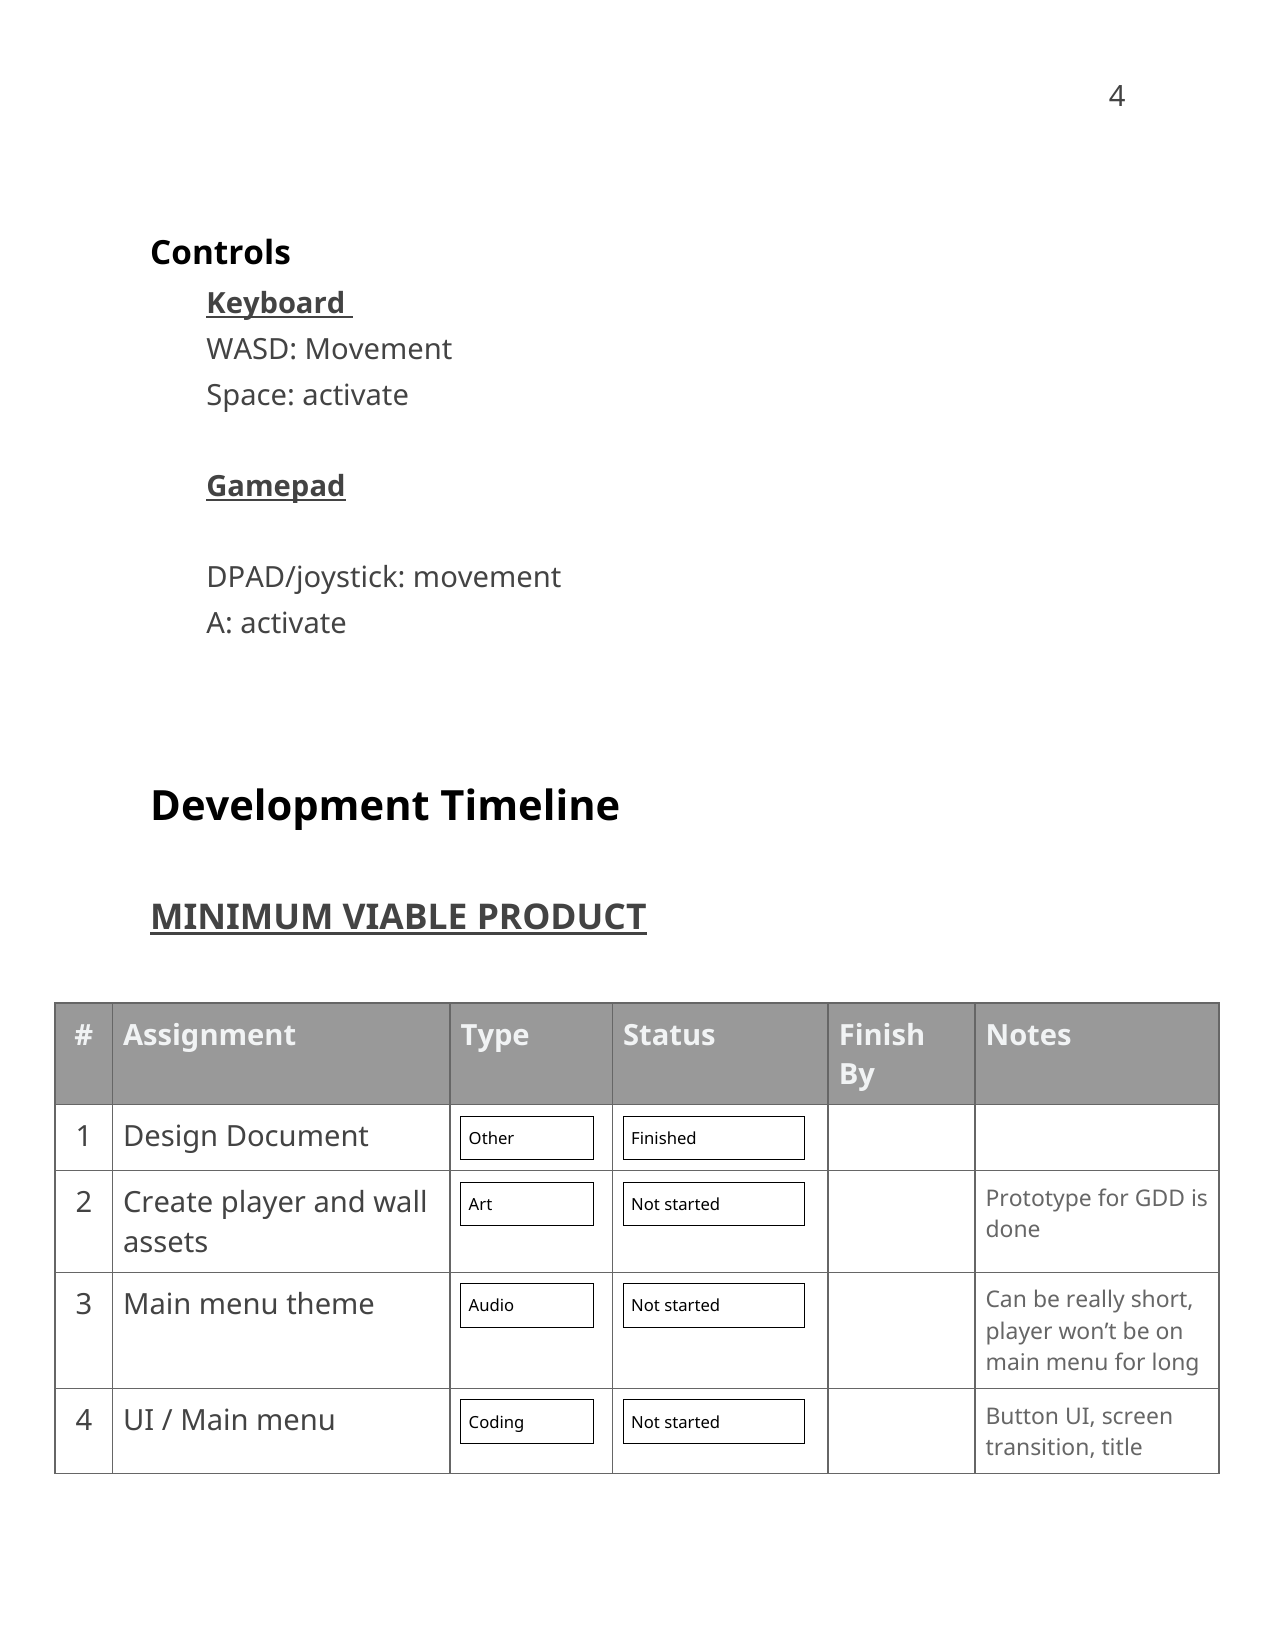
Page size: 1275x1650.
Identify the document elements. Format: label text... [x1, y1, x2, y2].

text WASD: Movement [206, 328, 1125, 368]
table_cell [829, 1171, 974, 1271]
text DPAD/joystick: movement [206, 556, 1125, 596]
subtitle Development Timeline [150, 776, 1125, 833]
table_cell [613, 1105, 827, 1170]
table_header Status [613, 1004, 827, 1104]
table_cell [613, 1389, 827, 1472]
table_cell [613, 1171, 827, 1271]
table_cell [829, 1105, 974, 1170]
table_cell [976, 1105, 1218, 1170]
table_header # [56, 1004, 112, 1104]
table_cell UI / Main menu [113, 1389, 449, 1472]
table_cell [613, 1273, 827, 1388]
text Space: activate [206, 374, 1125, 413]
table_cell 4 [56, 1389, 112, 1472]
table_cell Design Document [113, 1105, 449, 1170]
table_cell [451, 1389, 612, 1472]
table_cell [829, 1389, 974, 1472]
table_cell Create player and wall assets [113, 1171, 449, 1271]
table_cell 1 [56, 1105, 112, 1170]
table_cell Prototype for GDD is done [976, 1171, 1218, 1271]
table_cell [451, 1171, 612, 1271]
text Keyboard [206, 282, 1125, 322]
table_header Notes [976, 1004, 1218, 1104]
table_cell 3 [56, 1273, 112, 1388]
table_cell [451, 1273, 612, 1388]
table_cell Main menu theme [113, 1273, 449, 1388]
table_header Finish By [829, 1004, 974, 1104]
table_cell Can be really short, player won’t be on main menu for long [976, 1273, 1218, 1388]
table_cell 2 [56, 1171, 112, 1271]
table_header Assignment [113, 1004, 449, 1104]
table_header Type [451, 1004, 612, 1104]
table_cell Button UI, screen transition, title [976, 1389, 1218, 1472]
text Gamepad [206, 419, 1125, 505]
text MINIMUM VIABLE PRODUCT [150, 891, 1125, 939]
table_cell [451, 1105, 612, 1170]
text A: activate [206, 602, 1125, 642]
table_cell [829, 1273, 974, 1388]
subtitle Controls [150, 229, 1125, 274]
